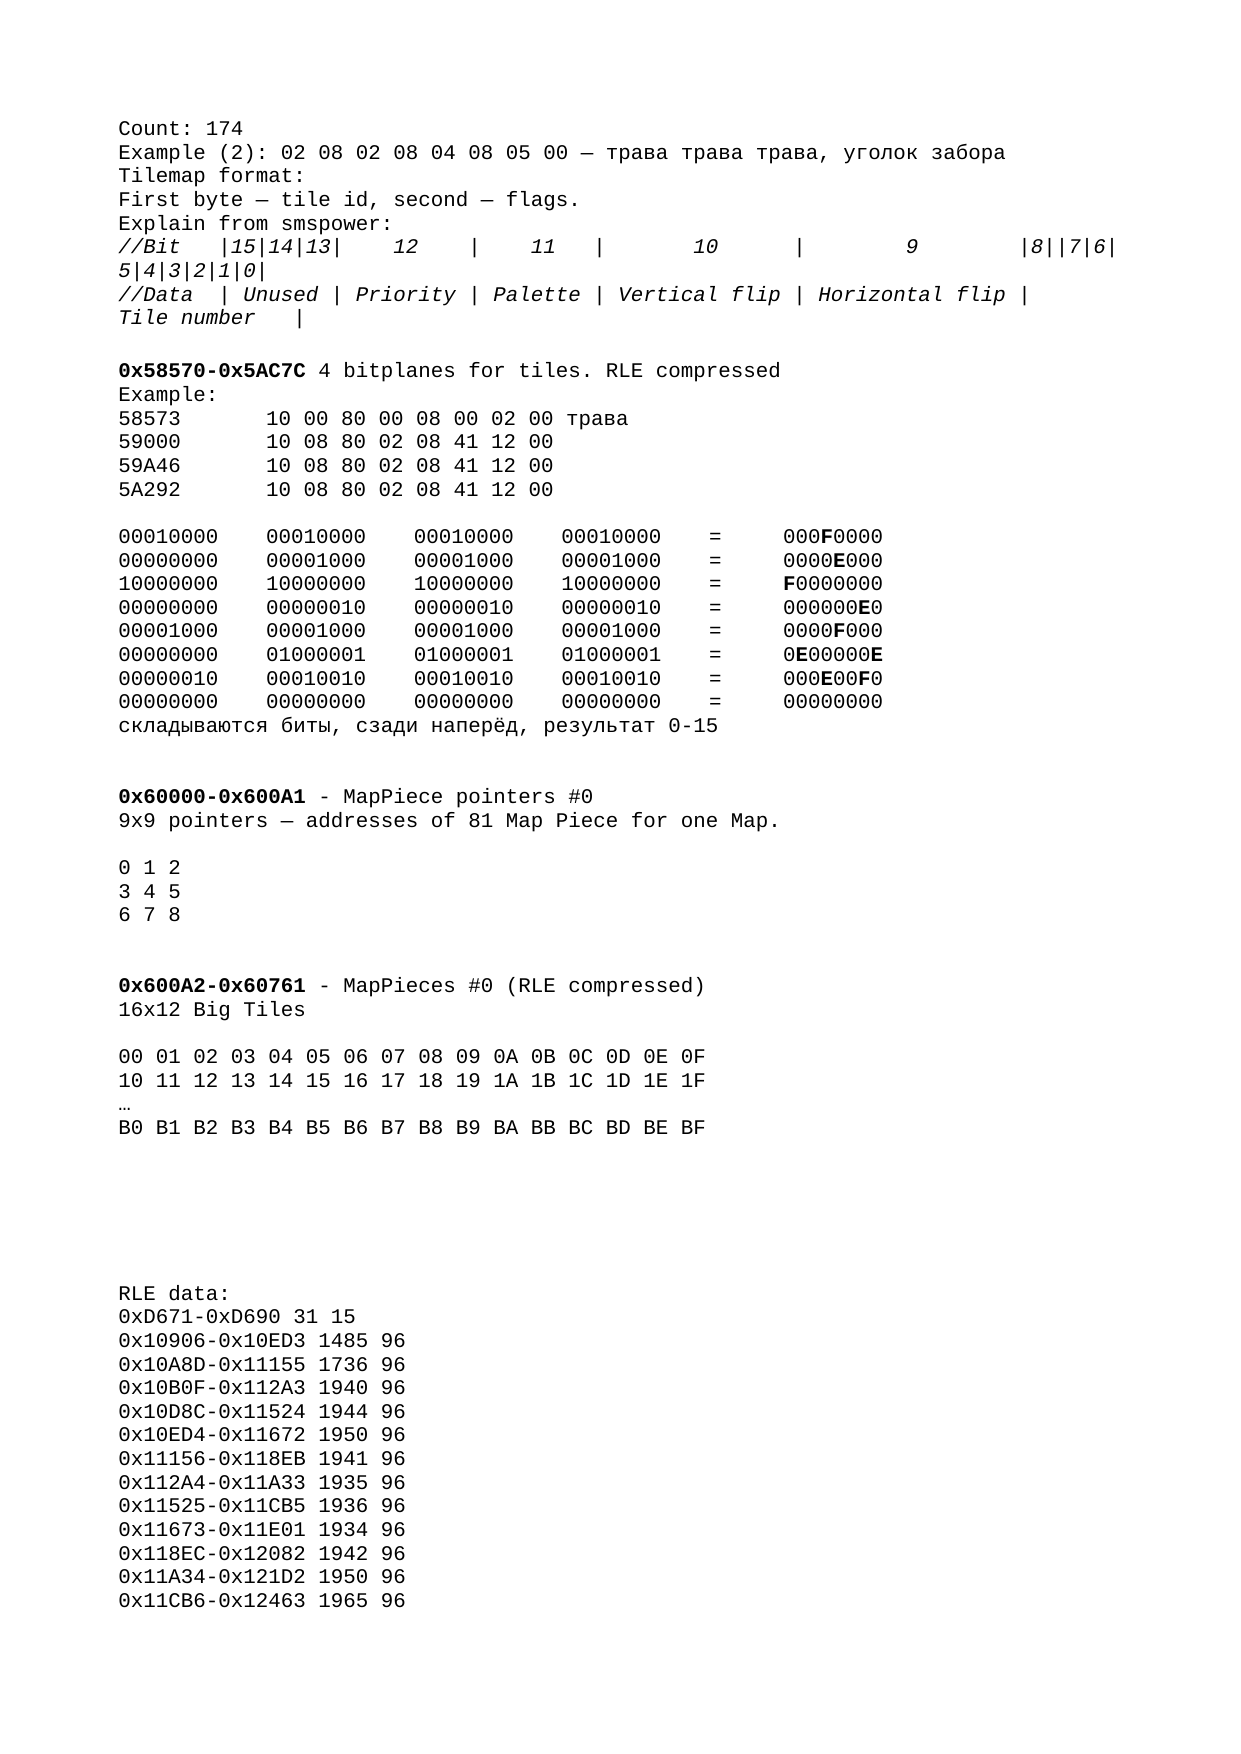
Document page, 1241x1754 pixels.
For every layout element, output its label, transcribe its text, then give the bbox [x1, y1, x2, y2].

text 0x58570-0x5AC7C 4 bitplanes for tiles. RLE compressed [118, 360, 1122, 384]
text 3 4 5 [118, 881, 1122, 904]
text 00000000 00000010 00000010 00000010 = 000000E0 [118, 597, 1122, 621]
text 0xD671-0xD690 31 15 [118, 1306, 1122, 1330]
text 0 1 2 [118, 857, 1122, 881]
text Count: 174 [118, 118, 1122, 142]
text //Data | Unused | Priority | Palette | Vertical flip | Horizontal flip | Tile number | [118, 284, 1122, 331]
text 00000000 00000000 00000000 00000000 = 00000000 [118, 691, 1122, 715]
text Explain from smspower: [118, 213, 1122, 236]
text 16x12 Big Tiles [118, 999, 1122, 1022]
text 58573 10 00 80 00 08 00 02 00 трава [118, 408, 1122, 431]
text 00000000 01000001 01000001 01000001 = 0E00000E [118, 644, 1122, 668]
text Example (2): 02 08 02 08 04 08 05 00 — трава трава трава, уголок забора [118, 142, 1122, 165]
text 10 11 12 13 14 15 16 17 18 19 1A 1B 1C 1D 1E 1F [118, 1070, 1122, 1093]
text 0x11A34-0x121D2 1950 96 [118, 1566, 1122, 1590]
text 0x11673-0x11E01 1934 96 [118, 1519, 1122, 1543]
text 0x112A4-0x11A33 1935 96 [118, 1472, 1122, 1495]
text 00 01 02 03 04 05 06 07 08 09 0A 0B 0C 0D 0E 0F [118, 1046, 1122, 1070]
text //Bit |15|14|13| 12 | 11 | 10 | 9 |8||7|6|5|4|3|2|1|0| [118, 236, 1122, 284]
text RLE data: [118, 1283, 1122, 1306]
text 0x10ED4-0x11672 1950 96 [118, 1424, 1122, 1448]
text First byte — tile id, second — flags. [118, 189, 1122, 213]
text 5A292 10 08 80 02 08 41 12 00 [118, 479, 1122, 502]
text 00000000 00001000 00001000 00001000 = 0000E000 [118, 549, 1122, 573]
text 0x10B0F-0x112A3 1940 96 [118, 1377, 1122, 1401]
text 59000 10 08 80 02 08 41 12 00 [118, 431, 1122, 455]
text 0x10D8C-0x11524 1944 96 [118, 1401, 1122, 1424]
text Tilemap format: [118, 165, 1122, 189]
text 0x11CB6-0x12463 1965 96 [118, 1590, 1122, 1614]
text 0x10906-0x10ED3 1485 96 [118, 1330, 1122, 1353]
text 0x118EC-0x12082 1942 96 [118, 1543, 1122, 1566]
text Example: [118, 384, 1122, 408]
text 0x11156-0x118EB 1941 96 [118, 1448, 1122, 1472]
text 10000000 10000000 10000000 10000000 = F0000000 [118, 573, 1122, 597]
text 0x10A8D-0x11155 1736 96 [118, 1353, 1122, 1377]
text 00000010 00010010 00010010 00010010 = 000E00F0 [118, 668, 1122, 691]
text 0x11525-0x11CB5 1936 96 [118, 1495, 1122, 1519]
text 0x600A2-0x60761 - MapPieces #0 (RLE compressed) [118, 975, 1122, 999]
text … [118, 1093, 1122, 1117]
text 9x9 pointers — addresses of 81 Map Piece for one Map. [118, 810, 1122, 833]
text B0 B1 B2 B3 B4 B5 B6 B7 B8 B9 BA BB BC BD BE BF [118, 1117, 1122, 1141]
text 6 7 8 [118, 904, 1122, 928]
text 0x60000-0x600A1 - MapPiece pointers #0 [118, 786, 1122, 810]
text складываются биты, сзади наперёд, результат 0-15 [118, 715, 1122, 739]
text 00001000 00001000 00001000 00001000 = 0000F000 [118, 621, 1122, 644]
text 00010000 00010000 00010000 00010000 = 000F0000 [118, 526, 1122, 549]
text 59A46 10 08 80 02 08 41 12 00 [118, 455, 1122, 479]
